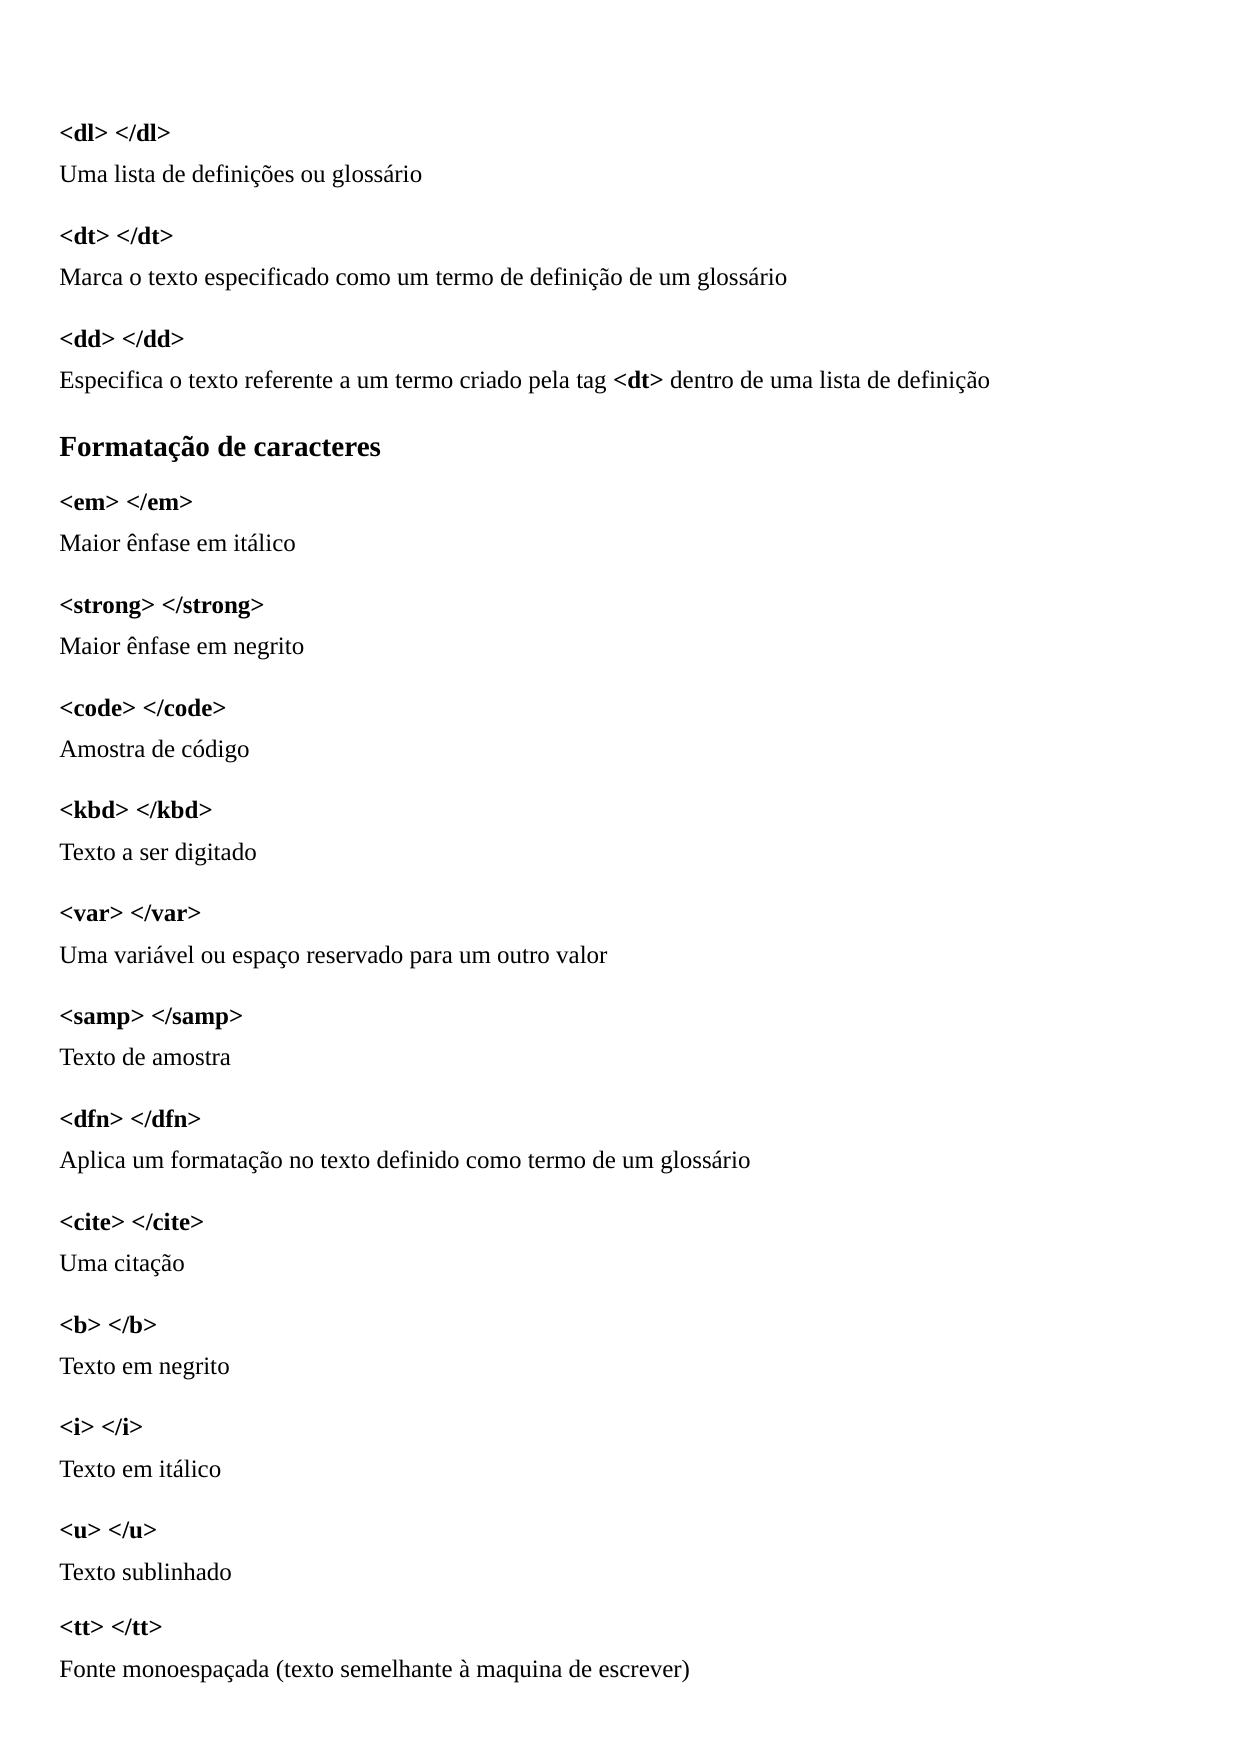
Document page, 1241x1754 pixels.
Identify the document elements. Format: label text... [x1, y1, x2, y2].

subtitle <var> </var> [59, 898, 1181, 927]
subtitle <dl> </dl> [59, 118, 1181, 147]
subtitle <samp> </samp> [59, 1001, 1181, 1030]
subtitle <strong> </strong> [59, 590, 1181, 619]
text Maior ênfase em negrito [59, 631, 1181, 660]
text Texto de amostra [59, 1042, 1181, 1071]
subtitle <tt> </tt> [59, 1612, 1181, 1641]
text Texto sublinhado [59, 1557, 1181, 1585]
text Marca o texto especificado como um termo de definição de um glossário [59, 262, 1181, 291]
text Fonte monoespaçada (texto semelhante à maquina de escrever) [59, 1654, 1181, 1682]
text Especifica o texto referente a um termo criado pela tag <dt> dentro de uma lista de definição [59, 365, 1181, 394]
text Uma citação [59, 1248, 1181, 1277]
subtitle <u> </u> [59, 1515, 1181, 1544]
subtitle <dfn> </dfn> [59, 1104, 1181, 1133]
subtitle <dt> </dt> [59, 221, 1181, 250]
text Texto em negrito [59, 1351, 1181, 1380]
subtitle <kbd> </kbd> [59, 796, 1181, 824]
text Amostra de código [59, 734, 1181, 763]
subtitle Formatação de caracteres [59, 429, 1181, 462]
text Aplica um formatação no texto definido como termo de um glossário [59, 1145, 1181, 1174]
subtitle <b> </b> [59, 1310, 1181, 1338]
subtitle <i> </i> [59, 1412, 1181, 1441]
text Uma variável ou espaço reservado para um outro valor [59, 940, 1181, 968]
text Maior ênfase em itálico [59, 528, 1181, 557]
subtitle <em> </em> [59, 487, 1181, 516]
text Texto em itálico [59, 1454, 1181, 1482]
subtitle <code> </code> [59, 693, 1181, 722]
text Uma lista de definições ou glossário [59, 159, 1181, 188]
text Texto a ser digitado [59, 837, 1181, 866]
subtitle <dd> </dd> [59, 324, 1181, 352]
subtitle <cite> </cite> [59, 1207, 1181, 1236]
